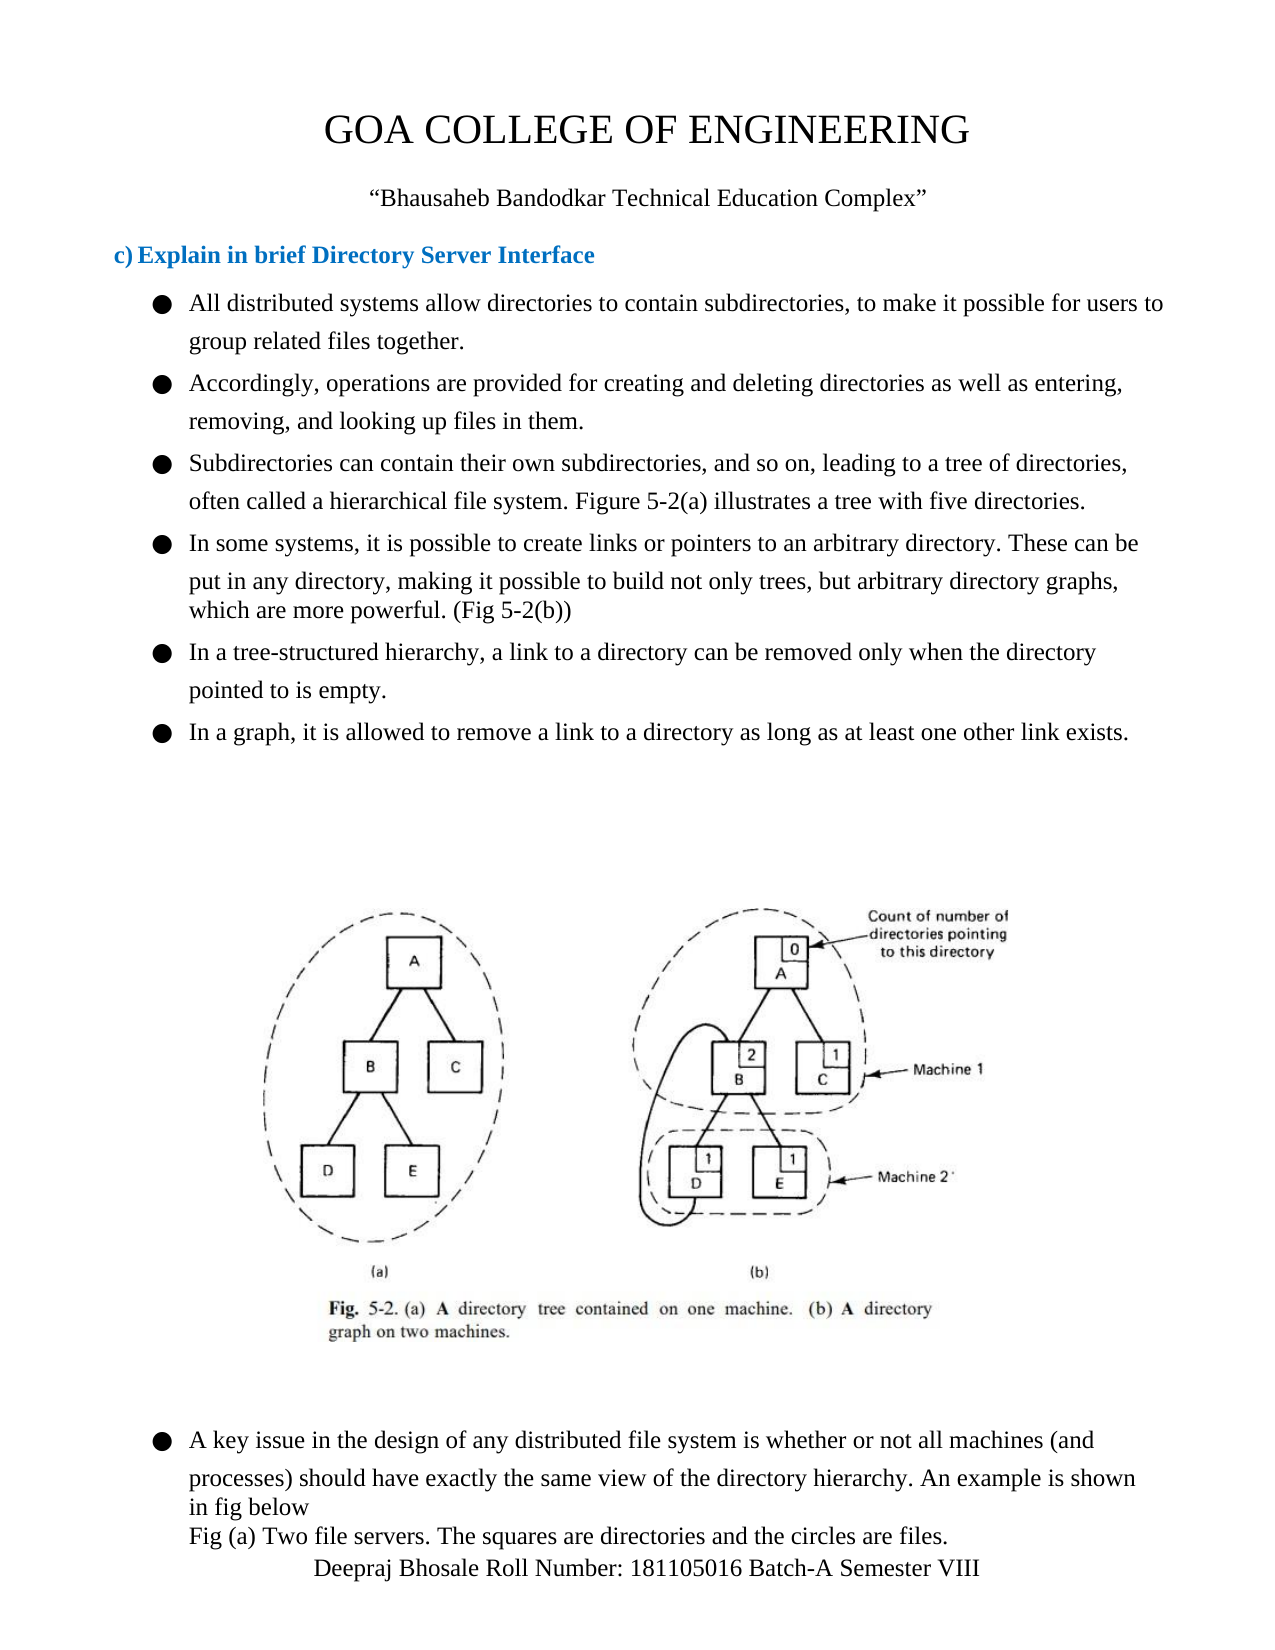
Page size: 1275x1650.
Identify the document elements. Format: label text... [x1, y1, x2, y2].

list All distributed systems allow directories to contain subdirectories, to make it possible for users to group related files together. [151, 275, 1166, 355]
text Fig (a) Two file servers. The squares are directories and the circles are files. [188, 1521, 963, 1550]
list In a tree-structured hierarchy, a link to a directory can be removed only when the directory pointed to is empty. [151, 623, 1129, 703]
subtitle Explain in brief Directory Server Interface [113, 240, 1191, 269]
list In a graph, it is allowed to remove a link to a directory as long as at least one other link exists. [151, 703, 1191, 755]
list In some systems, it is possible to create links or pointers to an arbitrary directory. These can be put in any directory, making it possible to build not only trees, but arbitrary directory graphs, which are more powerful. (Fig 5-2(b)) [151, 515, 1167, 623]
picture [263, 908, 1009, 1342]
list A key issue in the design of any distributed file system is whether or not all machines (and processes) should have exactly the same view of the directory hierarchy. An example is shown in fig below [151, 1412, 1159, 1521]
list Accordingly, operations are provided for creating and deleting directories as well as entering, removing, and looking up files in them. [151, 355, 1148, 435]
list Subdirectories can contain their own subdirectories, and so on, leading to a tree of directories, often called a hierarchical file system. Figure 5-2(a) illustrates a tree with five directories. [151, 435, 1163, 515]
